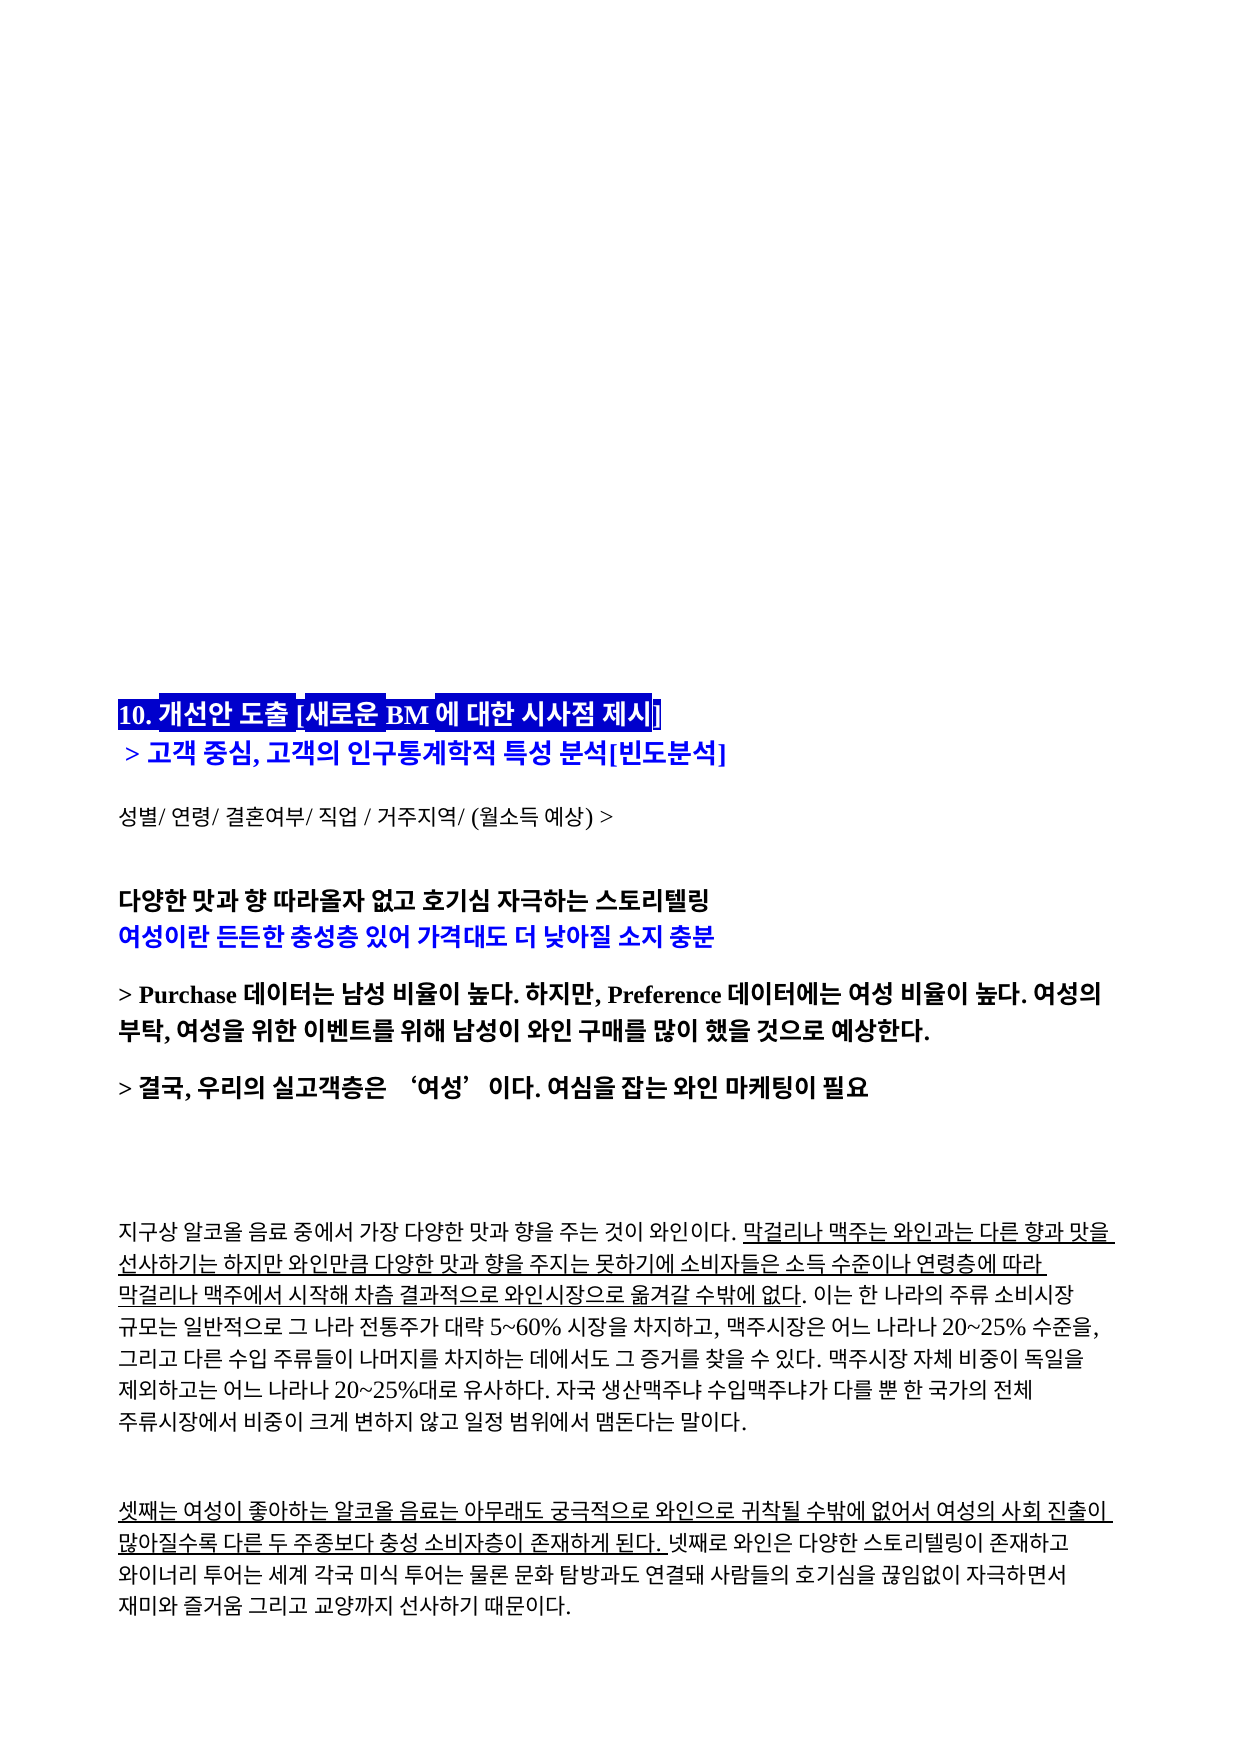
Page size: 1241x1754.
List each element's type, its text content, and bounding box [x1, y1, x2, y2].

text > 고객 중심, 고객의 인구통계학적 특성 분석[빈도분석] [118, 732, 1122, 772]
subtitle > Purchase 데이터는 남성 비율이 높다. 하지만, Preference 데이터에는 여성 비율이 높다. 여성의 부탁, 여성을 위한 이벤트를 위해 남성이 와인 구매를 많이 했을 것으로 예상한다. [118, 975, 1122, 1047]
text 10. 개선안 도출 [새로운 BM에 대한 시사점 제시] [118, 693, 1122, 732]
text 셋째는 여성이 좋아하는 알코올 음료는 아무래도 궁극적으로 와인으로 귀착될 수밖에 없어서 여성의 사회 진출이 많아질수록 다른 두 주종보다 충성 소비자층이 존재하게 된다. 넷째로 와인은 다양한 스토리텔링이 존재하고 와이너리 투어는 세계 각국 미식 투어는 물론 문화 탐방과도 연결돼 사람들의 호기심을 끊임없이 자극하면서 재미와 즐거움 그리고 교양까지 선사하기 때문이다. [118, 1494, 1122, 1621]
subtitle 다양한 맛과 향 따라올자 없고 호기심 자극하는 스토리텔링 여성이란 든든한 충성층 있어 가격대도 더 낮아질 소지 충분 [118, 882, 1122, 954]
text 지구상 알코올 음료 중에서 가장 다양한 맛과 향을 주는 것이 와인이다. 막걸리나 맥주는 와인과는 다른 향과 맛을 선사하기는 하지만 와인만큼 다양한 맛과 향을 주지는 못하기에 소비자들은 소득 수준이나 연령층에 따라 막걸리나 맥주에서 시작해 차츰 결과적으로 와인시장으로 옮겨갈 수밖에 없다. 이는 한 나라의 주류 소비시장 규모는 일반적으로 그 나라 전통주가 대략 5~60% 시장을 차지하고, 맥주시장은 어느 나라나 20~25% 수준을, 그리고 다른 수입 주류들이 나머지를 차지하는 데에서도 그 증거를 찾을 수 있다. 맥주시장 자체 비중이 독일을 제외하고는 어느 나라나 20~25%대로 유사하다. 자국 생산맥주냐 수입맥주냐가 다를 뿐 한 국가의 전체 주류시장에서 비중이 크게 변하지 않고 일정 범위에서 맴돈다는 말이다. [118, 1215, 1122, 1437]
text 성별/ 연령/ 결혼여부/ 직업 / 거주지역/ (월소득 예상) > [118, 800, 1122, 832]
subtitle > 결국, 우리의 실고객층은 ‘여성’이다. 여심을 잡는 와인 마케팅이 필요 [118, 1068, 1122, 1104]
